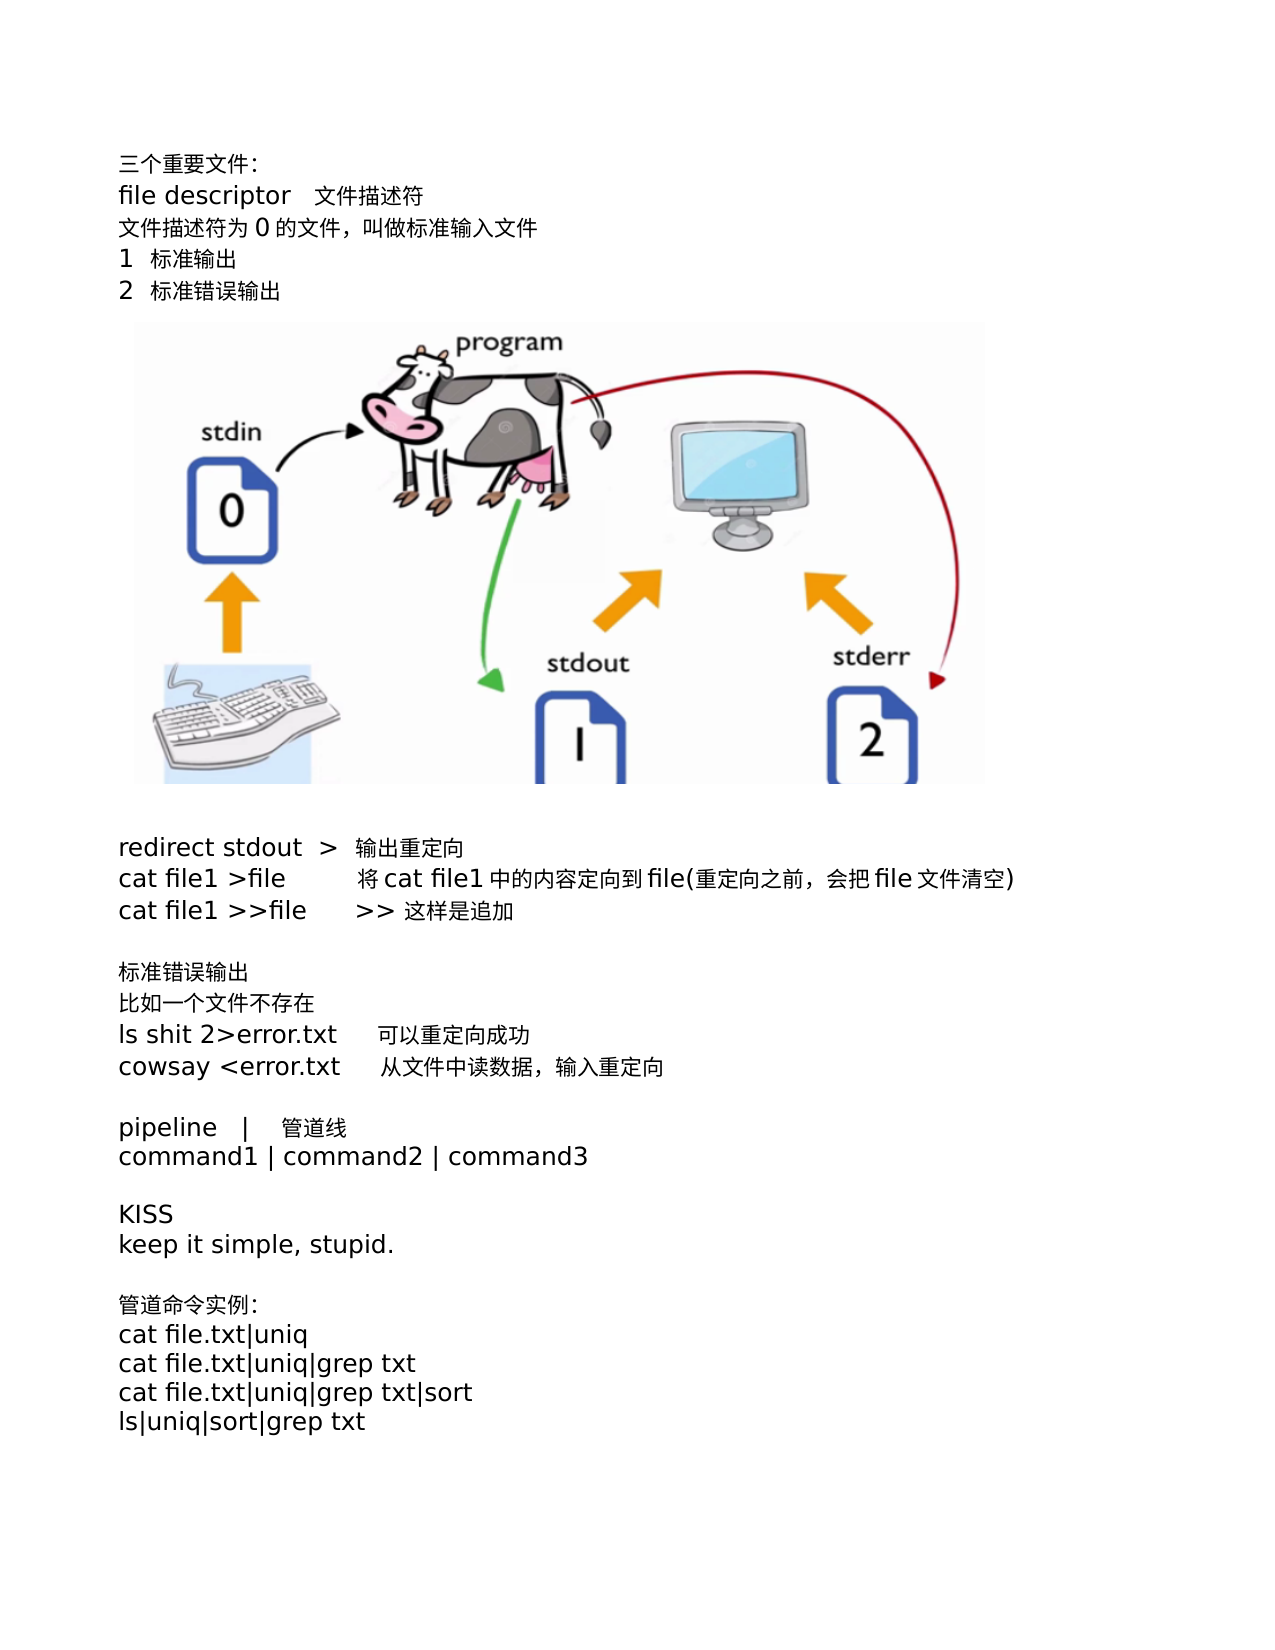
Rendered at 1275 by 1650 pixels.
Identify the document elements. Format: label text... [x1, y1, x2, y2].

text 文件描述符为 0的文件，叫做标准输入文件 [118, 211, 1157, 242]
text 三个重要文件： [118, 147, 1157, 179]
text 标准错误输出 [118, 955, 1157, 986]
text ls|uniq|sort|grep txt [118, 1407, 1157, 1436]
picture [133, 322, 986, 784]
text redirect stdout > 输出重定向 [118, 831, 1157, 862]
text pipeline | 管道线 [118, 1111, 1157, 1142]
text command1 | command2 | command3 [118, 1142, 1157, 1171]
text KISS [118, 1201, 1157, 1230]
text cat file.txt|uniq|grep txt [118, 1349, 1157, 1378]
text ls shit 2>error.txt 可以重定向成功 [118, 1018, 1157, 1050]
text cat file1 >file 将cat file1中的内容定向到file(重定向之前，会把file文件清空) [118, 862, 1157, 894]
text 2 标准错误输出 [118, 274, 1157, 306]
text cat file.txt|uniq|grep txt|sort [118, 1378, 1157, 1407]
text cat file.txt|uniq [118, 1320, 1157, 1349]
text 管道命令实例： [118, 1288, 1157, 1320]
text 比如一个文件不存在 [118, 986, 1157, 1018]
text cat file1 >>file >> 这样是追加 [118, 894, 1157, 926]
text 1 标准输出 [118, 242, 1157, 274]
text file descriptor 文件描述符 [118, 179, 1157, 211]
text keep it simple, stupid. [118, 1230, 1157, 1259]
text cowsay <error.txt 从文件中读数据，输入重定向 [118, 1050, 1157, 1081]
